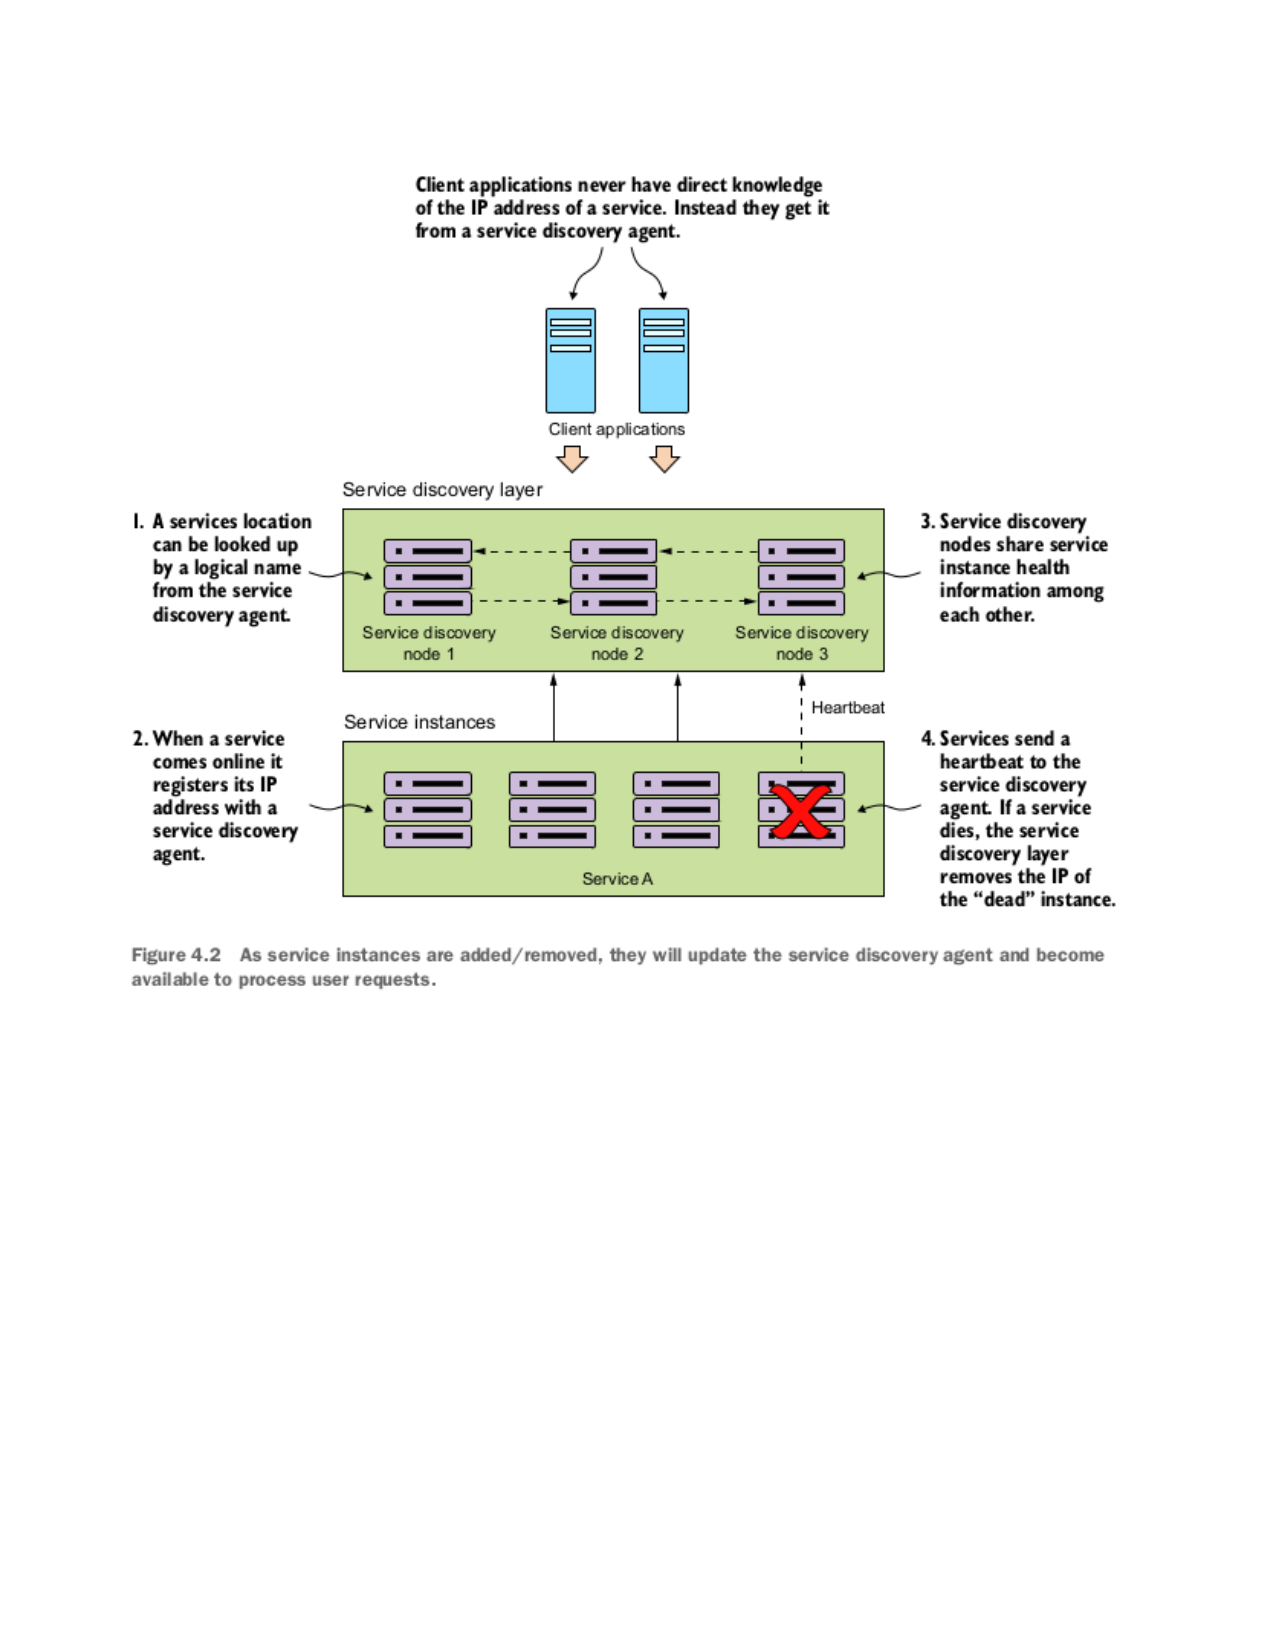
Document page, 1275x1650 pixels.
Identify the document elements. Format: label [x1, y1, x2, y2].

picture [118, 146, 1157, 1012]
